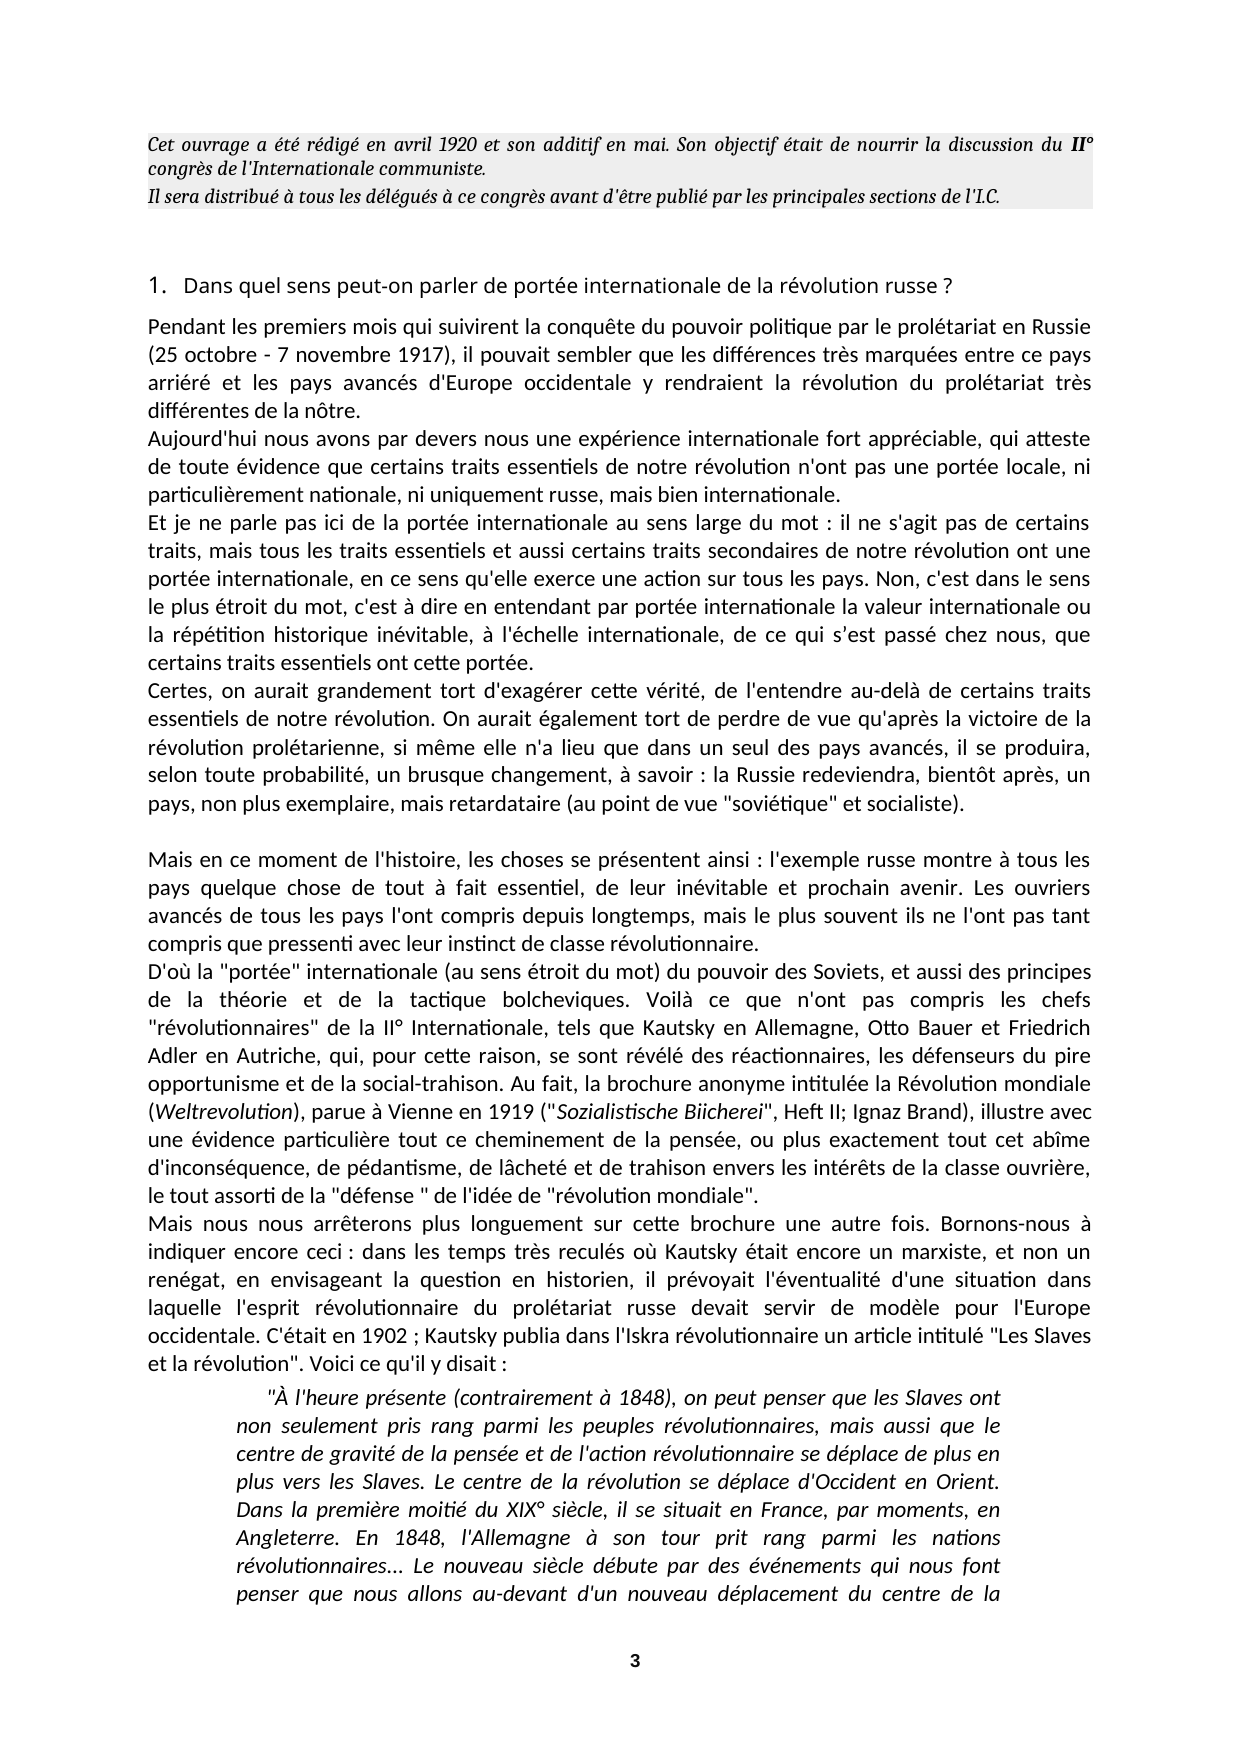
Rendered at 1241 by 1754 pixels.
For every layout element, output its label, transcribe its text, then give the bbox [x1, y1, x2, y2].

text "À l'heure présente (contrairement à 1848), on peut penser que les Slaves ont non seulement pris rang parmi les peuples révolutionnaires, mais aussi que le centre de gravité de la pensée et de l'action révolutionnaire se déplace de plus en plus vers les Slaves. Le centre de la révolution se déplace d'Occident en Orient. Dans la première moitié du XIX° siècle, il se situait en France, par moments, en Angleterre. En 1848, l'Allemagne à son tour prit rang parmi les nations révolutionnaires... Le nouveau siècle débute par des événements qui nous font penser que nous allons au-devant d'un nouveau déplacement du centre de la [236, 1383, 1004, 1607]
text D'où la "portée" internationale (au sens étroit du mot) du pouvoir des Soviets, et aussi des principes de la théorie et de la tactique bolcheviques. Voilà ce que n'ont pas compris les chefs "révolutionnaires" de la II° Internationale, tels que Kautsky en Allemagne, Otto Bauer et Friedrich Adler en Autriche, qui, pour cette raison, se sont révélé des réactionnaires, les défenseurs du pire opportunisme et de la social-trahison. Au fait, la brochure anonyme intitulée la Révolution mondiale (Weltrevolution), parue à Vienne en 1919 ("Sozialistische Biicherei", Heft II; Ignaz Brand), illustre avec une évidence particulière tout ce cheminement de la pensée, ou plus exactement tout cet abîme d'inconséquence, de pédantisme, de lâcheté et de trahison envers les intérêts de la classe ouvrière, le tout assorti de la "défense " de l'idée de "révolution mondiale". [148, 957, 1093, 1209]
text Il sera distribué à tous les délégués à ce congrès avant d'être publié par les principales sections de l'I.C. [148, 185, 1093, 209]
text Et je ne parle pas ici de la portée internationale au sens large du mot : il ne s'agit pas de certains traits, mais tous les traits essentiels et aussi certains traits secondaires de notre révolution ont une portée internationale, en ce sens qu'elle exerce une action sur tous les pays. Non, c'est dans le sens le plus étroit du mot, c'est à dire en entendant par portée internationale la valeur internationale ou la répétition historique inévitable, à l'échelle internationale, de ce qui s’est passé chez nous, que certains traits essentiels ont cette portée. [148, 508, 1093, 677]
text Aujourd'hui nous avons par devers nous une expérience internationale fort appréciable, qui atteste de toute évidence que certains traits essentiels de notre révolution n'ont pas une portée locale, ni particulièrement nationale, ni uniquement russe, mais bien internationale. [148, 424, 1093, 508]
text Cet ouvrage a été rédigé en avril 1920 et son additif en mai. Son objectif était de nourrir la discussion du II° congrès de l'Internationale communiste. [148, 133, 1093, 181]
text Certes, on aurait grandement tort d'exagérer cette vérité, de l'entendre au-delà de certains traits essentiels de notre révolution. On aurait également tort de perdre de vue qu'après la victoire de la révolution prolétarienne, si même elle n'a lieu que dans un seul des pays avancés, il se produira, selon toute probabilité, un brusque changement, à savoir : la Russie redeviendra, bientôt après, un pays, non plus exemplaire, mais retardataire (au point de vue "soviétique" et socialiste). [148, 677, 1093, 817]
text Mais en ce moment de l'histoire, les choses se présentent ainsi : l'exemple russe montre à tous les pays quelque chose de tout à fait essentiel, de leur inévitable et prochain avenir. Les ouvriers avancés de tous les pays l'ont compris depuis longtemps, mais le plus souvent ils ne l'ont pas tant compris que pressenti avec leur instinct de classe révolutionnaire. [148, 845, 1093, 957]
subtitle Dans quel sens peut-on parler de portée internationale de la révolution russe ? [148, 268, 1093, 300]
text Mais nous nous arrêterons plus longuement sur cette brochure une autre fois. Bornons-nous à indiquer encore ceci : dans les temps très reculés où Kautsky était encore un marxiste, et non un renégat, en envisageant la question en historien, il prévoyait l'éventualité d'une situation dans laquelle l'esprit révolutionnaire du prolétariat russe devait servir de modèle pour l'Europe occidentale. C'était en 1902 ; Kautsky publia dans l'Iskra révolutionnaire un article intitulé "Les Slaves et la révolution". Voici ce qu'il y disait : [148, 1209, 1093, 1377]
text Pendant les premiers mois qui suivirent la conquête du pouvoir politique par le prolétariat en Russie (25 octobre - 7 novembre 1917), il pouvait sembler que les différences très marquées entre ce pays arriéré et les pays avancés d'Europe occidentale y rendraient la révolution du prolétariat très différentes de la nôtre. [148, 312, 1093, 424]
